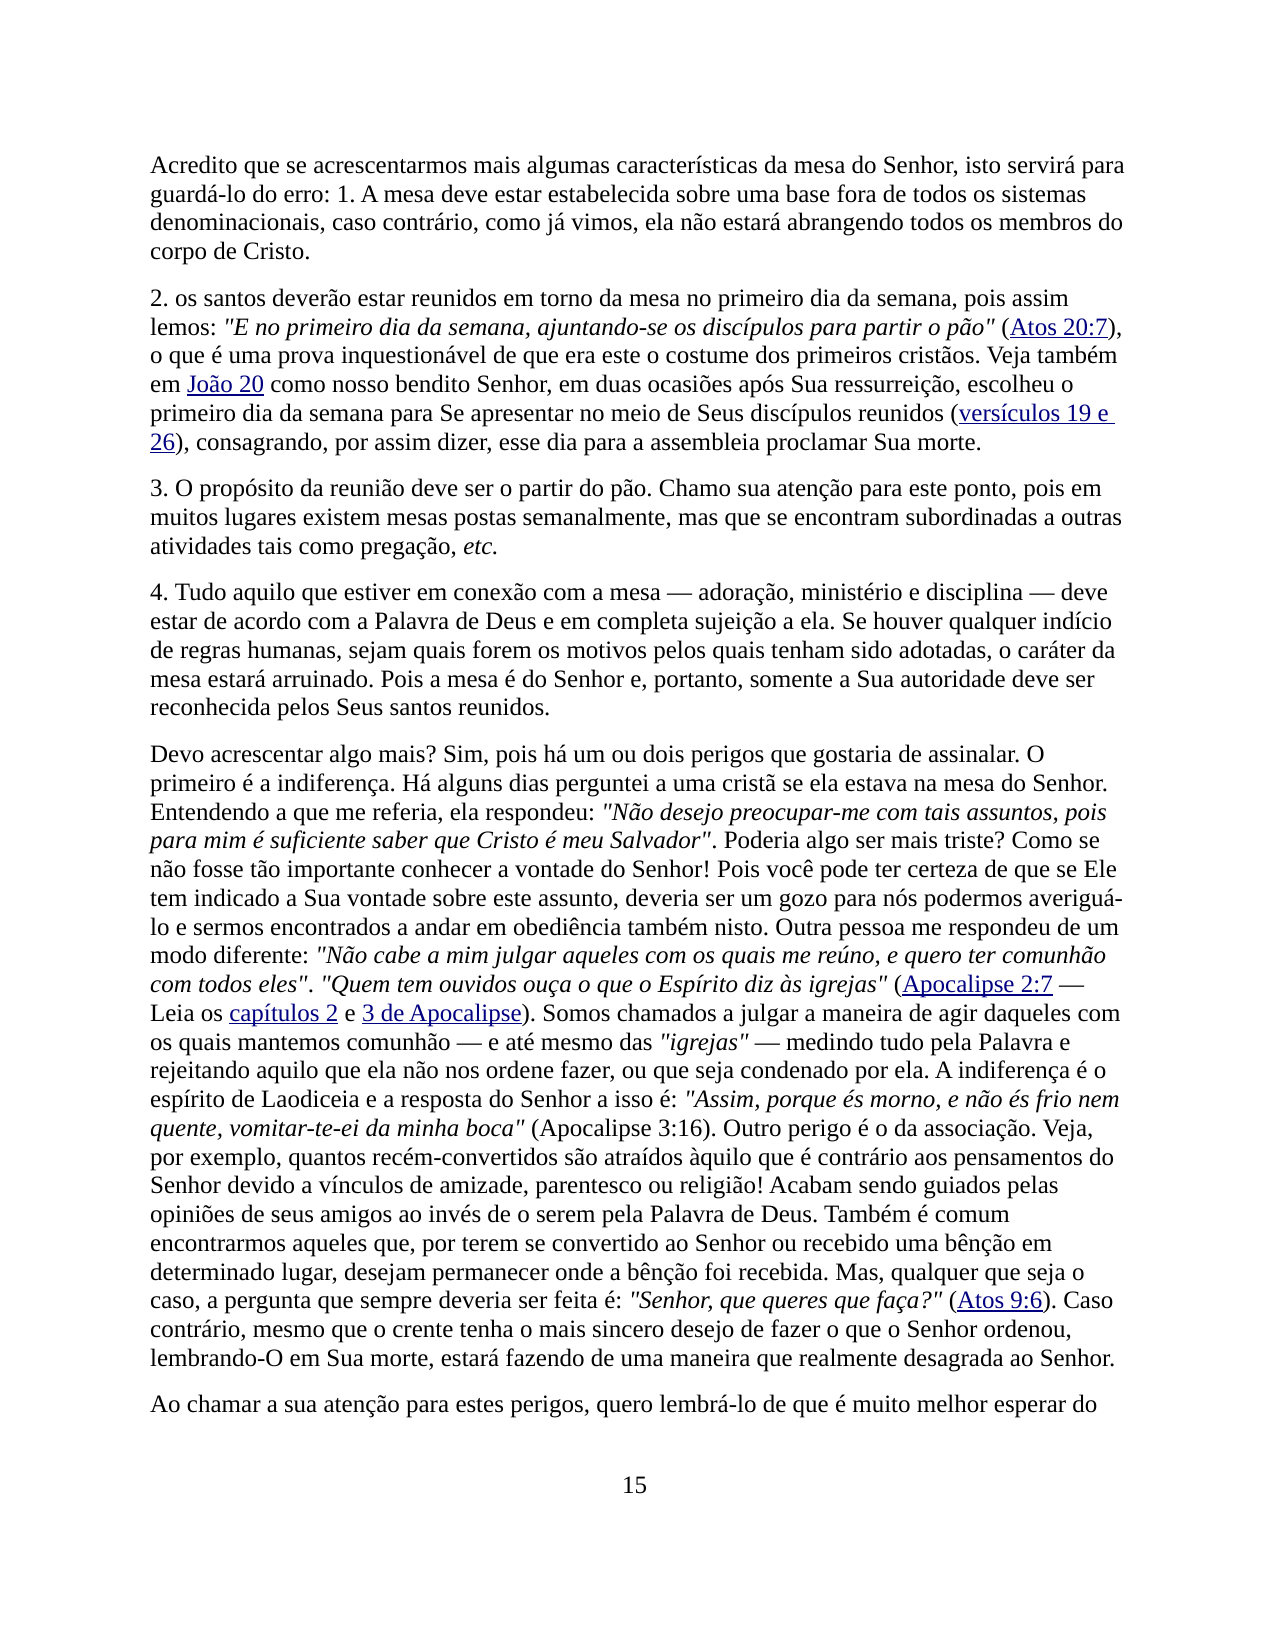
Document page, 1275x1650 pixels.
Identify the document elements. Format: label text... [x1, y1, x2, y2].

text ​4. Tudo aquilo que estiver em conexão com a mesa — adoração, ministério e disciplina — deve estar de acordo com a Palavra de Deus e em completa sujeição a ela. Se houver qualquer indício de regras humanas, sejam quais forem os motivos pelos quais tenham sido adotadas, o caráter da mesa estará arruinado. Pois a mesa é do Senhor e, portanto, somente a Sua autoridade deve ser reconhecida pelos Seus santos reunidos. [150, 577, 1125, 721]
text Acredito que se acrescentarmos mais algumas características da mesa do Senhor, isto servirá para guardá-lo do erro: 1. A mesa deve estar estabelecida sobre uma base fora de todos os sistemas denominacionais, caso contrário, como já vimos, ela não estará abrangendo todos os membros do corpo de Cristo. [150, 150, 1125, 265]
text ​3. O propósito da reunião deve ser o partir do pão. Chamo sua atenção para este ponto, pois em muitos lugares existem mesas postas semanalmente, mas que se encontram subordinadas a outras atividades tais como pregação, etc. [150, 473, 1125, 559]
text Devo acrescentar algo mais? Sim, pois há um ou dois perigos que gostaria de assinalar. O primeiro é a indiferença. Há alguns dias perguntei a uma cristã se ela estava na mesa do Senhor. Entendendo a que me referia, ela respondeu: "Não desejo preocupar-me com tais assuntos, pois para mim é suficiente saber que Cristo é meu Salvador". Poderia algo ser mais triste? Como se não fosse tão importante conhecer a vontade do Senhor! Pois você pode ter certeza de que se Ele tem indicado a Sua vontade sobre este assunto, deveria ser um gozo para nós podermos averiguá-lo e sermos encontrados a andar em obediência também nisto. Outra pessoa me respondeu de um modo diferente: "Não cabe a mim julgar aqueles com os quais me reúno, e quero ter comunhão com todos eles". "Quem tem ouvidos ouça o que o Espírito diz às igrejas" (Apocalipse 2:7 — Leia os capítulos 2 e 3 de Apocalipse). Somos chamados a julgar a maneira de agir daqueles com os quais mantemos comunhão — e até mesmo das "igrejas" — medindo tudo pela Palavra e rejeitando aquilo que ela não nos ordene fazer, ou que seja condenado por ela. A indiferença é o espírito de Laodiceia e a resposta do Senhor a isso é: "Assim, porque és morno, e não és frio nem quente, vomitar-te-ei da minha boca" (Apocalipse 3:16). Outro perigo é o da associação. Veja, por exemplo, quantos recém-convertidos são atraídos àquilo que é contrário aos pensamentos do Senhor devido a vínculos de amizade, parentesco ou religião! Acabam sendo guiados pelas opiniões de seus amigos ao invés de o serem pela Palavra de Deus. Também é comum encontrarmos aqueles que, por terem se convertido ao Senhor ou recebido uma bênção em determinado lugar, desejam permanecer onde a bênção foi recebida. Mas, qualquer que seja o caso, a pergunta que sempre deveria ser feita é: "Senhor, que queres que faça?" (Atos 9:6). Caso contrário, mesmo que o crente tenha o mais sincero desejo de fazer o que o Senhor ordenou, lembrando-O em Sua morte, estará fazendo de uma maneira que realmente desagrada ao Senhor. [150, 739, 1125, 1372]
text Ao chamar a sua atenção para estes perigos, quero lembrá-lo de que é muito melhor esperar do [150, 1389, 1125, 1418]
text ​2. os santos deverão estar reunidos em torno da mesa no primeiro dia da semana, pois assim lemos: "E no primeiro dia da semana, ajuntando-se os discípulos para partir o pão" (Atos 20:7), o que é uma prova inquestionável de que era este o costume dos primeiros cristãos. Veja também em João 20 como nosso bendito Senhor, em duas ocasiões após Sua ressurreição, escolheu o primeiro dia da semana para Se apresentar no meio de Seus discípulos reunidos (versículos 19 e 26), consagrando, por assim dizer, esse dia para a assembleia proclamar Sua morte. [150, 283, 1125, 455]
